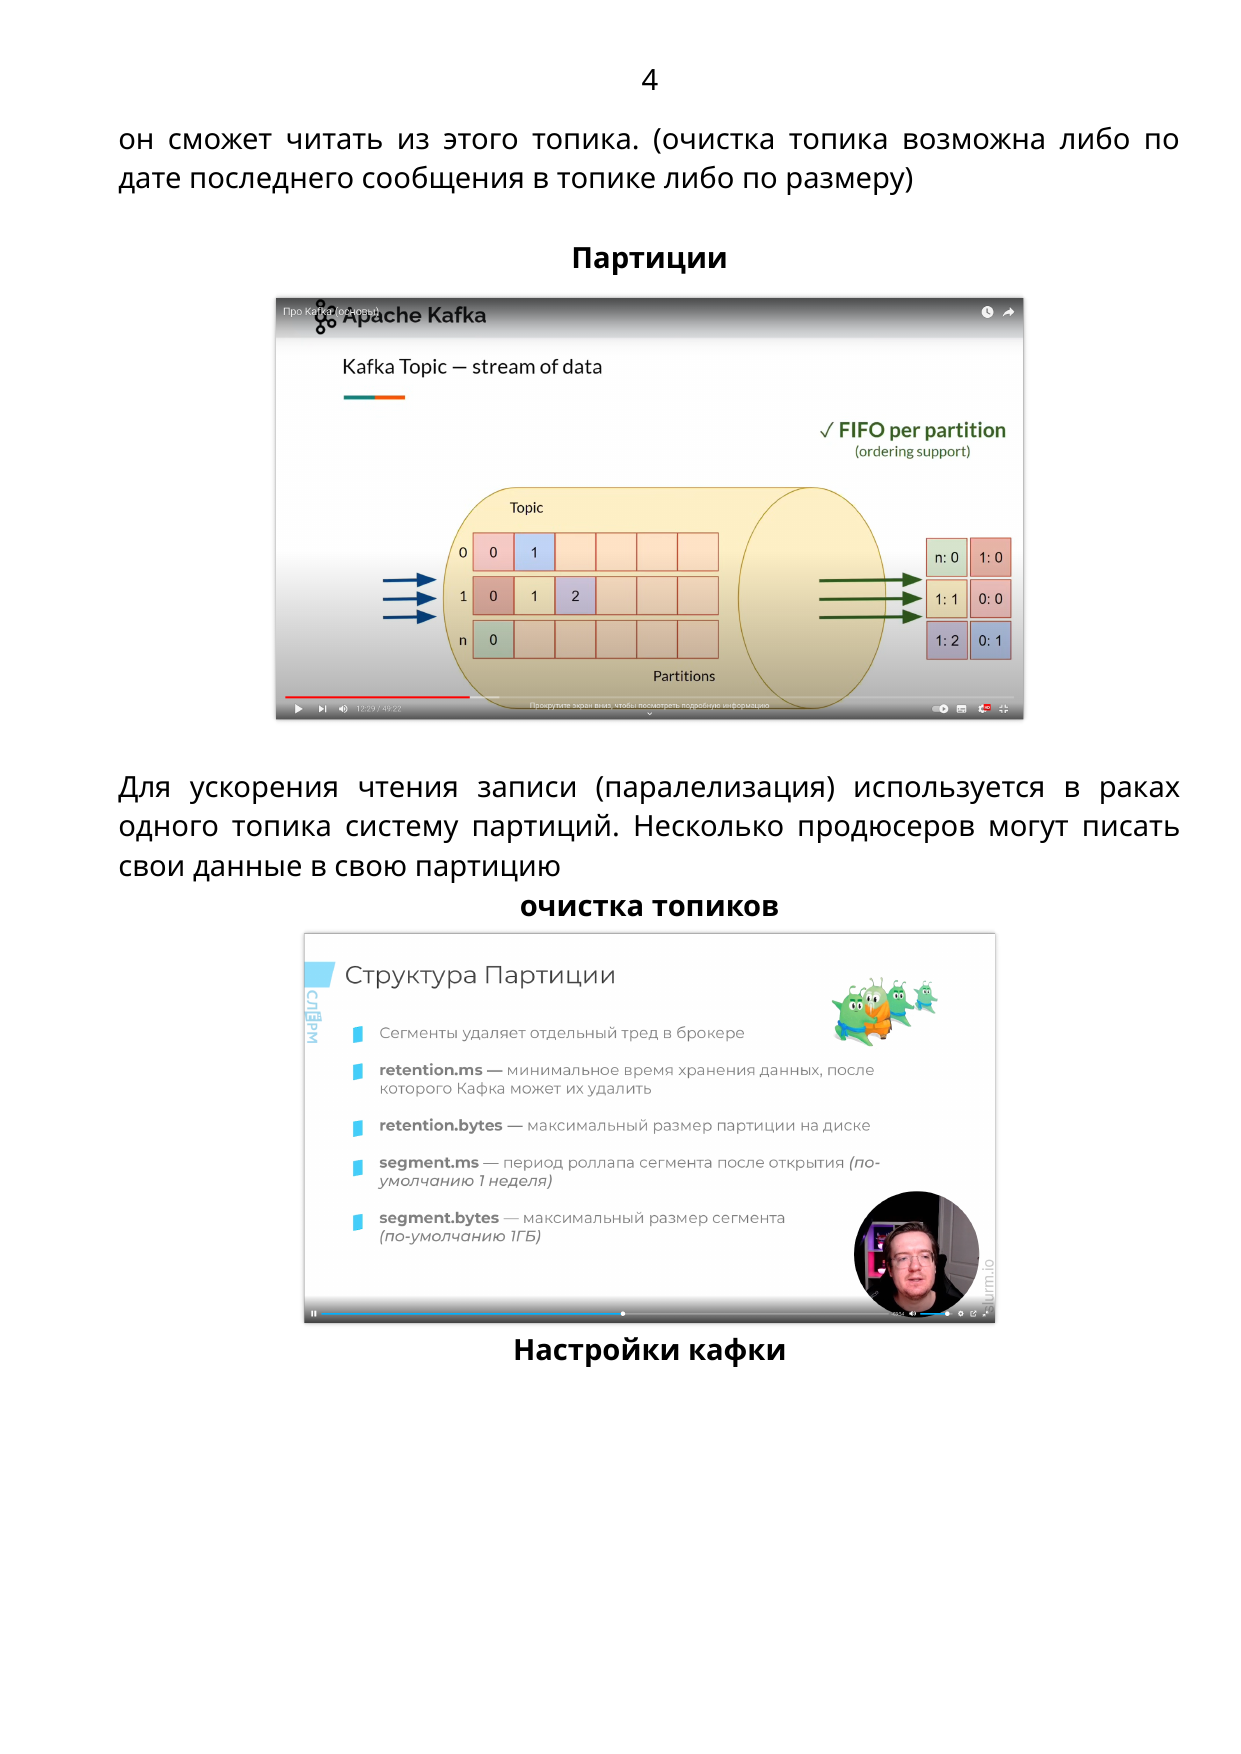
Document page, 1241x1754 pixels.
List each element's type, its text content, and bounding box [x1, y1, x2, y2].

picture [297, 927, 1002, 1330]
text Для ускорения чтения записи (паралелизация) используется в раках одного топика систему партиций. Несколько продюсеров могут писать свои данные в свою партицию [118, 766, 1181, 885]
text он сможет читать из этого топика. (очистка топика возможна либо по дате последнего сообщения в топике либо по размеру) [118, 118, 1181, 197]
subtitle Настройки кафки [118, 1314, 1181, 1369]
picture [268, 290, 1031, 727]
subtitle Партиции [118, 237, 1181, 277]
subtitle очистка топиков [118, 885, 1181, 925]
